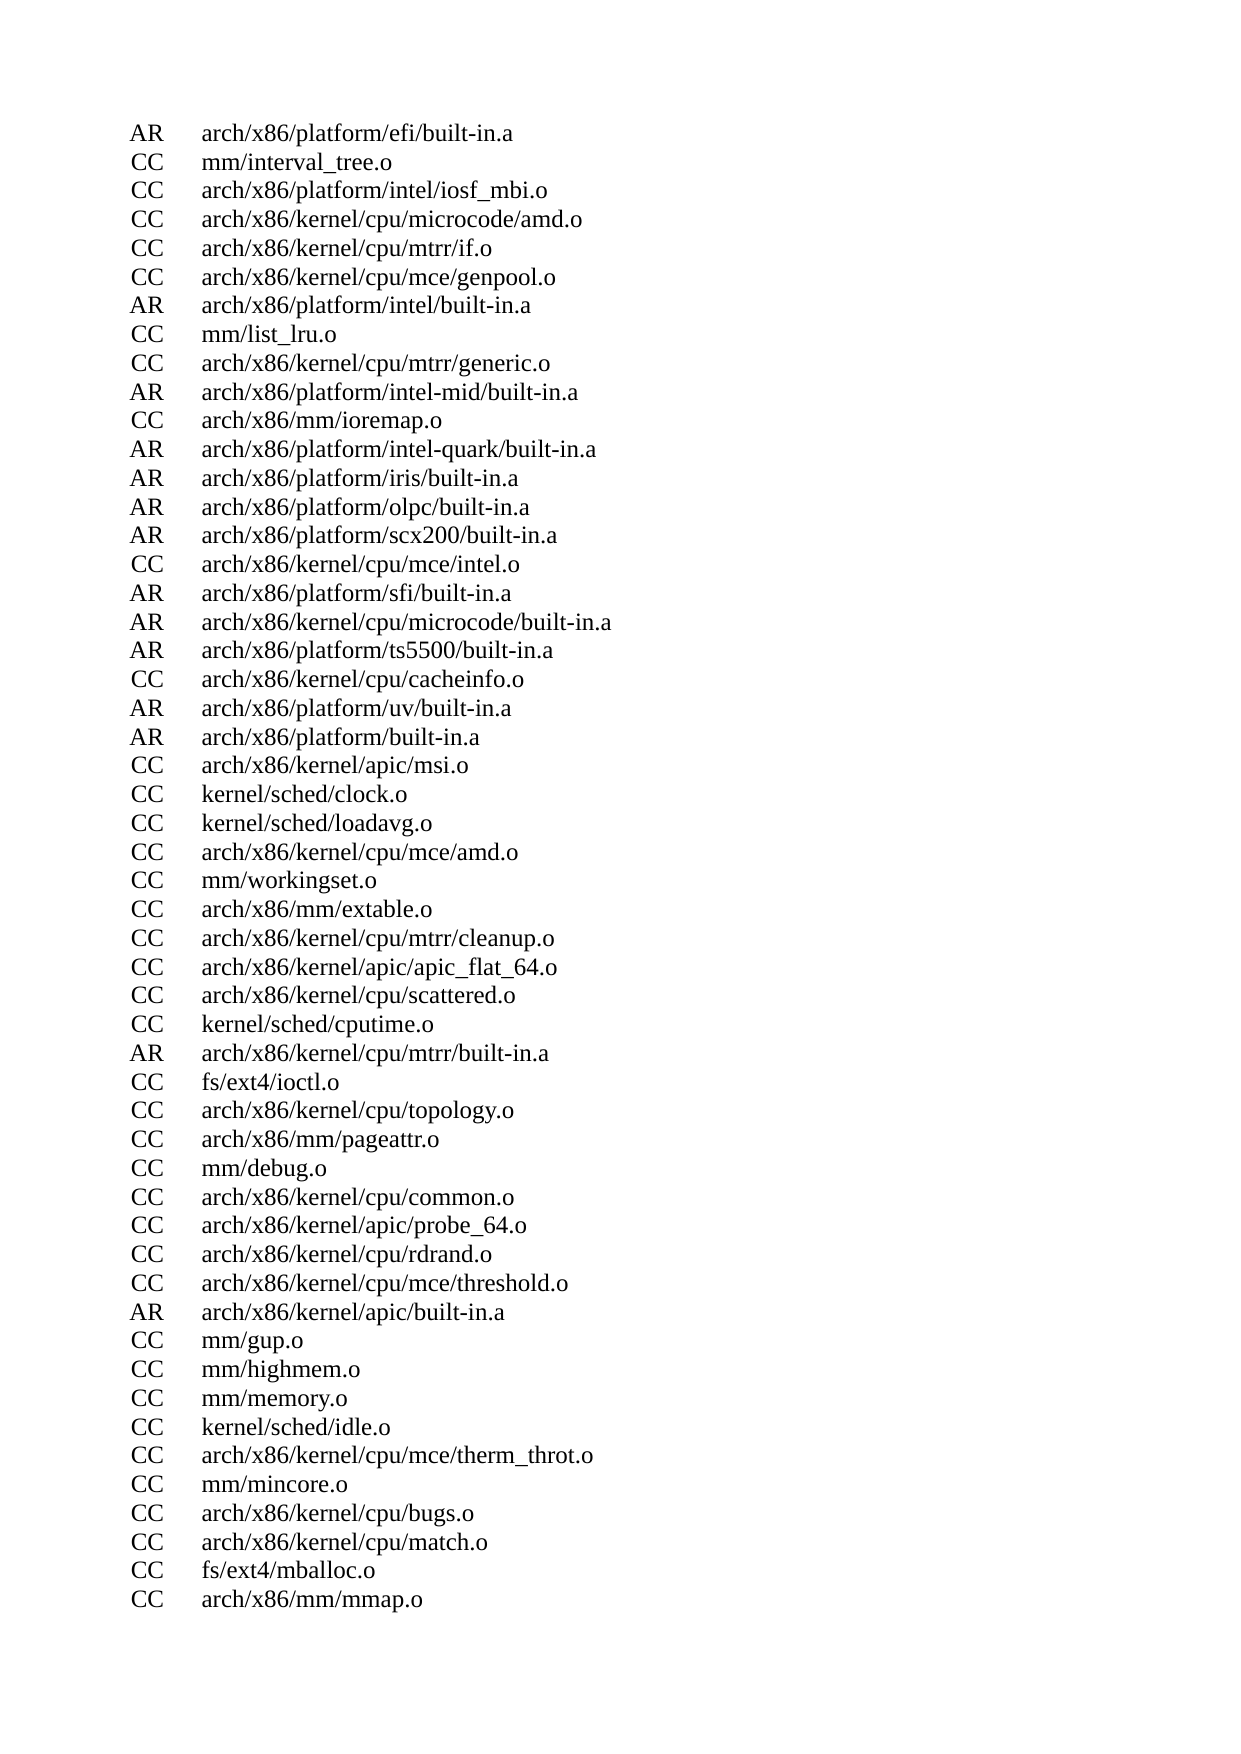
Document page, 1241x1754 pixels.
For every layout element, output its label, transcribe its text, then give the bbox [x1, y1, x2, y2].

text CC arch/x86/kernel/cpu/match.o [118, 1527, 1122, 1556]
text CC arch/x86/kernel/cpu/common.o [118, 1182, 1122, 1211]
text CC arch/x86/kernel/apic/probe_64.o [118, 1211, 1122, 1239]
text AR arch/x86/platform/intel-mid/built-in.a [118, 377, 1122, 406]
text CC arch/x86/kernel/cpu/microcode/amd.o [118, 204, 1122, 233]
text AR arch/x86/platform/efi/built-in.a [118, 118, 1122, 147]
text CC arch/x86/kernel/cpu/mce/genpool.o [118, 262, 1122, 291]
text CC arch/x86/kernel/cpu/mce/amd.o [118, 837, 1122, 866]
text CC arch/x86/mm/extable.o [118, 894, 1122, 923]
text AR arch/x86/platform/iris/built-in.a [118, 463, 1122, 492]
text CC arch/x86/kernel/cpu/topology.o [118, 1096, 1122, 1124]
text CC arch/x86/kernel/cpu/bugs.o [118, 1498, 1122, 1527]
text CC mm/list_lru.o [118, 319, 1122, 348]
text AR arch/x86/platform/ts5500/built-in.a [118, 636, 1122, 664]
text CC mm/gup.o [118, 1326, 1122, 1354]
text CC arch/x86/kernel/cpu/mce/threshold.o [118, 1268, 1122, 1297]
text CC kernel/sched/clock.o [118, 779, 1122, 808]
text CC arch/x86/kernel/cpu/scattered.o [118, 981, 1122, 1009]
text CC kernel/sched/cputime.o [118, 1009, 1122, 1038]
text AR arch/x86/kernel/apic/built-in.a [118, 1297, 1122, 1326]
text AR arch/x86/platform/intel-quark/built-in.a [118, 434, 1122, 463]
text CC arch/x86/kernel/cpu/mce/therm_throt.o [118, 1441, 1122, 1469]
text CC mm/debug.o [118, 1153, 1122, 1182]
text AR arch/x86/platform/built-in.a [118, 722, 1122, 751]
text AR arch/x86/platform/sfi/built-in.a [118, 578, 1122, 607]
text CC arch/x86/kernel/cpu/mce/intel.o [118, 549, 1122, 578]
text CC arch/x86/kernel/cpu/mtrr/if.o [118, 233, 1122, 262]
text CC arch/x86/mm/pageattr.o [118, 1124, 1122, 1153]
text CC mm/interval_tree.o [118, 147, 1122, 176]
text CC arch/x86/platform/intel/iosf_mbi.o [118, 176, 1122, 204]
text AR arch/x86/kernel/cpu/microcode/built-in.a [118, 607, 1122, 636]
text CC arch/x86/kernel/apic/msi.o [118, 751, 1122, 779]
text CC arch/x86/mm/ioremap.o [118, 406, 1122, 434]
text AR arch/x86/platform/intel/built-in.a [118, 291, 1122, 319]
text CC kernel/sched/loadavg.o [118, 808, 1122, 837]
text CC arch/x86/kernel/apic/apic_flat_64.o [118, 952, 1122, 981]
text AR arch/x86/platform/uv/built-in.a [118, 693, 1122, 722]
text CC arch/x86/mm/mmap.o [118, 1584, 1122, 1613]
text CC mm/workingset.o [118, 866, 1122, 894]
text AR arch/x86/platform/scx200/built-in.a [118, 521, 1122, 549]
text CC arch/x86/kernel/cpu/rdrand.o [118, 1239, 1122, 1268]
text CC arch/x86/kernel/cpu/mtrr/generic.o [118, 348, 1122, 377]
text CC mm/highmem.o [118, 1354, 1122, 1383]
text CC kernel/sched/idle.o [118, 1412, 1122, 1441]
text CC mm/mincore.o [118, 1469, 1122, 1498]
text CC fs/ext4/ioctl.o [118, 1067, 1122, 1096]
text AR arch/x86/platform/olpc/built-in.a [118, 492, 1122, 521]
text CC fs/ext4/mballoc.o [118, 1556, 1122, 1584]
text AR arch/x86/kernel/cpu/mtrr/built-in.a [118, 1038, 1122, 1067]
text CC arch/x86/kernel/cpu/cacheinfo.o [118, 664, 1122, 693]
text CC mm/memory.o [118, 1383, 1122, 1412]
text CC arch/x86/kernel/cpu/mtrr/cleanup.o [118, 923, 1122, 952]
